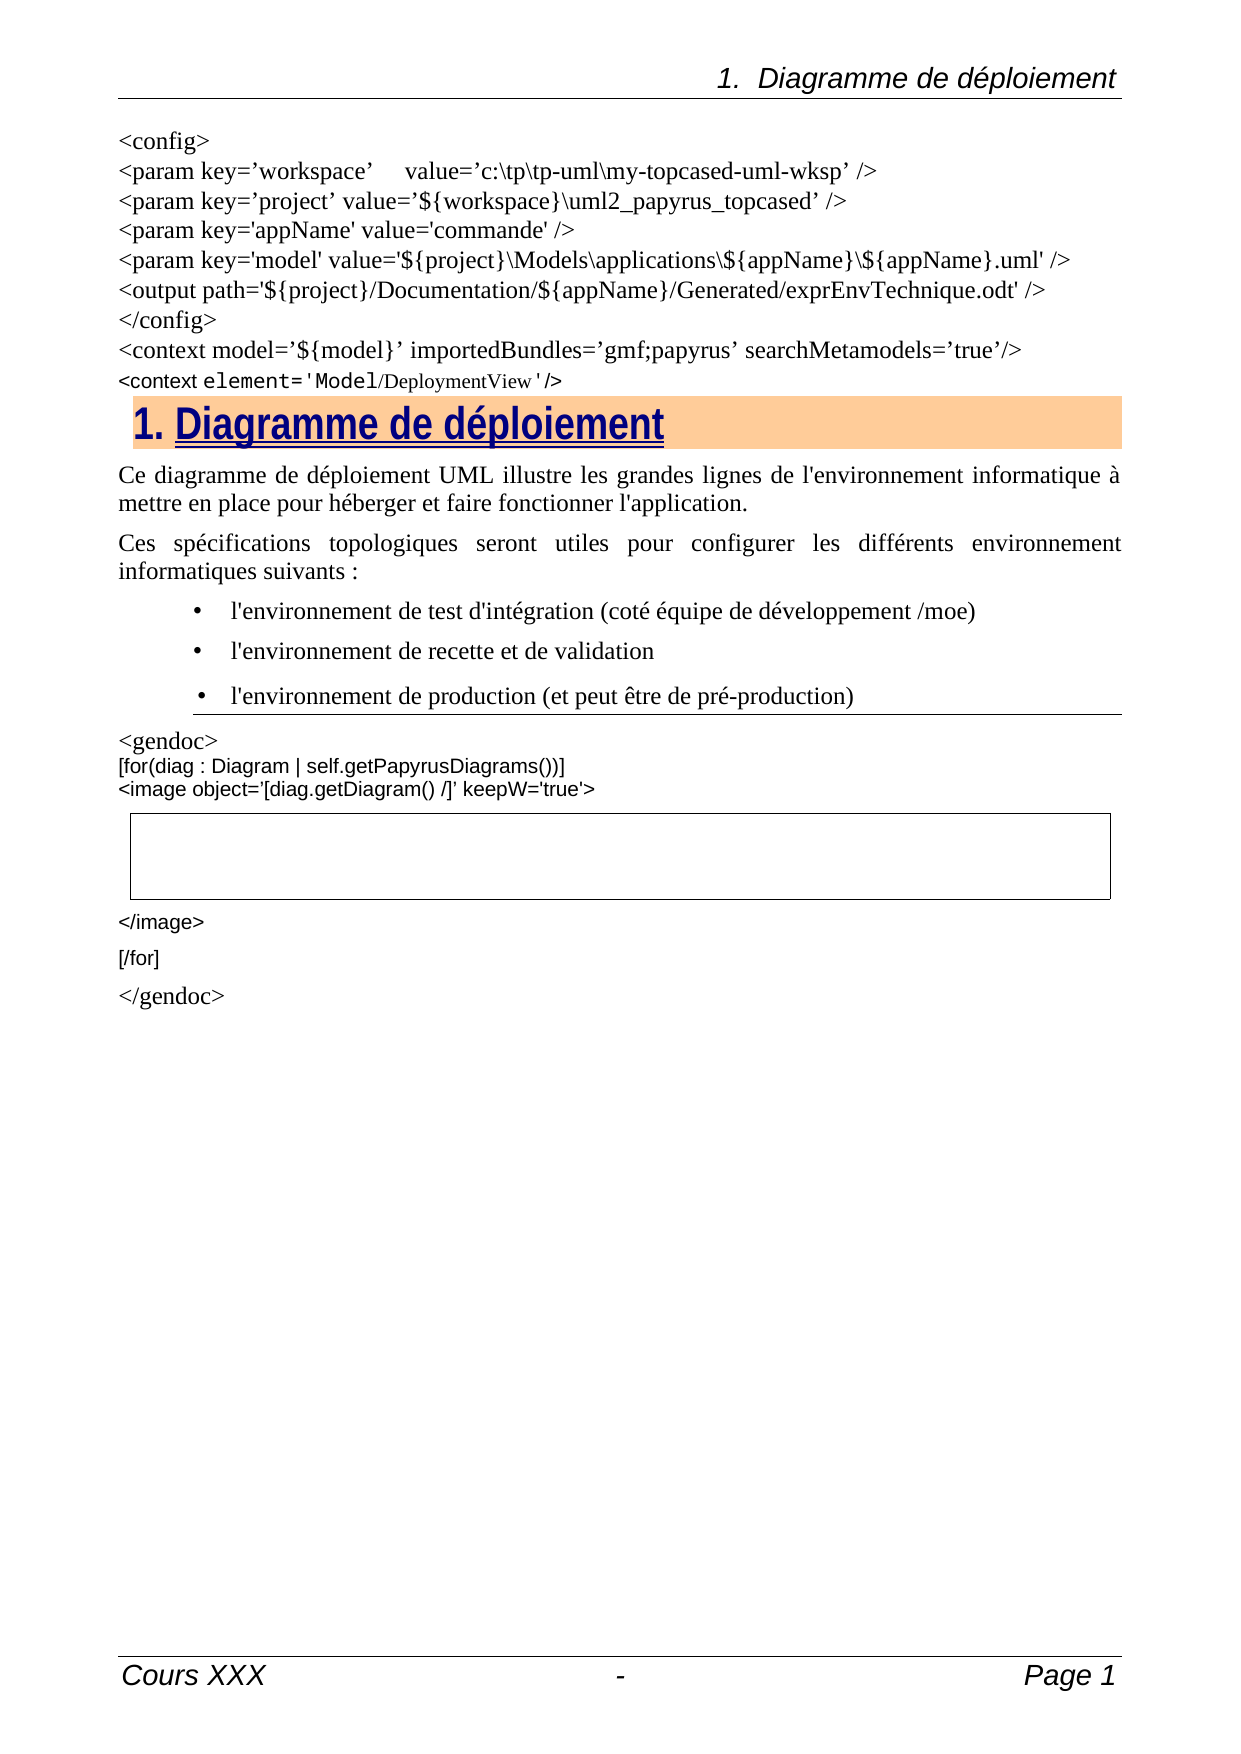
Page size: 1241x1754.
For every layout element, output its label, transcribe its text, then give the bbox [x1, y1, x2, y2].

text <context model=’${model}’ importedBundles=’gmf;papyrus’ searchMetamodels=’true’/> [118, 336, 1122, 364]
text <param key=’project’ value=’${workspace}\uml2_papyrus_topcased’ /> [118, 187, 1122, 214]
list l'environnement de test d'intégration (coté équipe de développement /moe) [193, 597, 1122, 625]
text [for(diag : Diagram | self.getPapyrusDiagrams())] [118, 754, 1122, 778]
text <context element='Model/DeploymentView'/> [118, 366, 1122, 394]
text <gendoc> [118, 727, 1122, 754]
text <param key='model' value='${project}\Models\applications\${appName}\${appName}.uml' /> [118, 246, 1122, 274]
text </config> [118, 307, 1122, 334]
text </gendoc> [118, 982, 1122, 1010]
text <param key=’workspace’ value=’c:\tp\tp-uml\my-topcased-uml-wksp’ /> [118, 157, 1122, 185]
text [/for] [118, 946, 1122, 970]
text <output path='${project}/Documentation/${appName}/Generated/exprEnvTechnique.odt' /> [118, 276, 1122, 304]
text <param key='appName' value='commande' /> [118, 217, 1122, 244]
text <image object=’[diag.getDiagram() /]’ keepW='true'></image> [118, 778, 1122, 934]
list l'environnement de production (et peut être de pré-production) [193, 678, 1122, 714]
text Ces spécifications topologiques seront utiles pour configurer les différents environnement informatiques suivants : [118, 529, 1122, 585]
text Ce diagramme de déploiement UML illustre les grandes lignes de l'environnement informatique à mettre en place pour héberger et faire fonctionner l'application. [118, 461, 1122, 517]
list l'environnement de recette et de validation [193, 637, 1122, 665]
subtitle Diagramme de déploiement [133, 396, 1122, 449]
text <config> [118, 127, 1122, 155]
